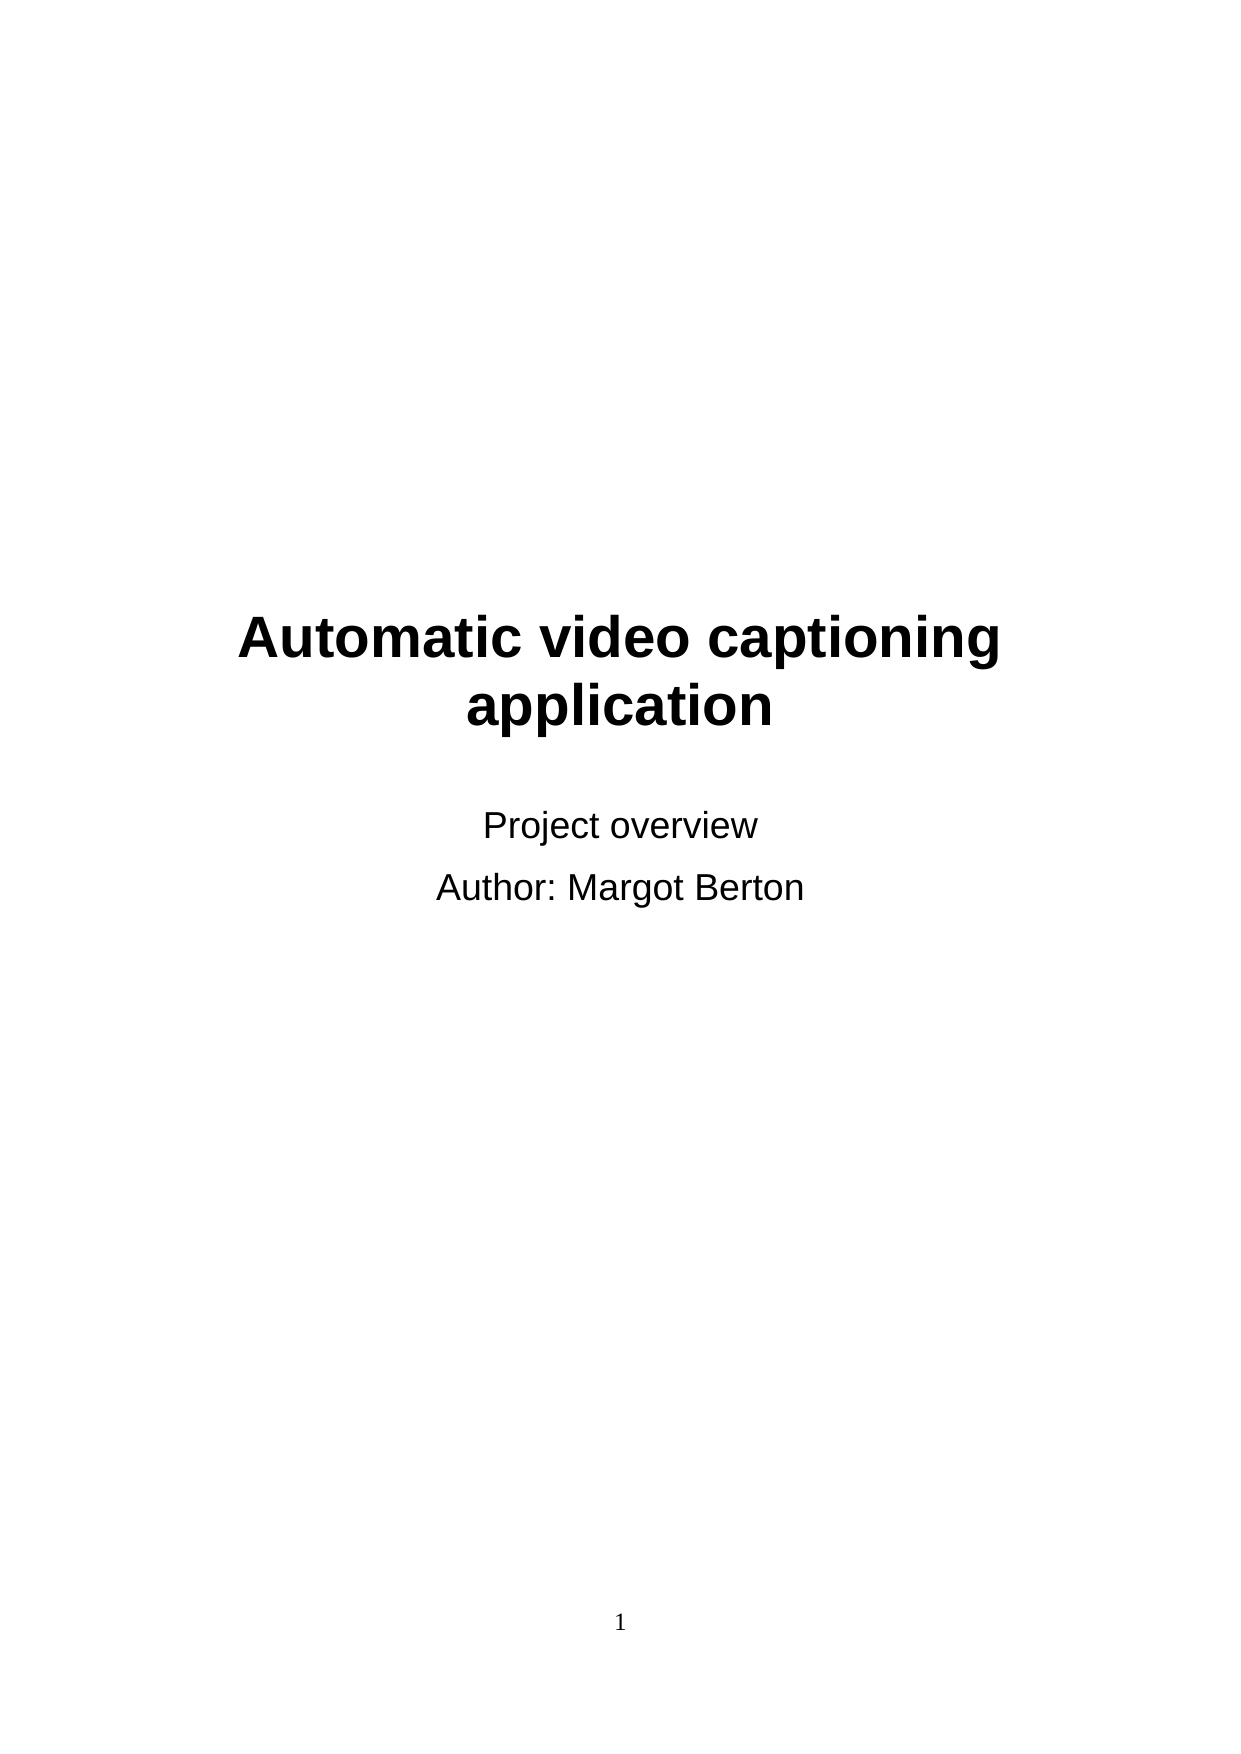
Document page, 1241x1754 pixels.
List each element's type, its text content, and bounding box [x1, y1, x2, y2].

title Automatic video captioning application [118, 603, 1122, 737]
subtitle Project overview [118, 804, 1122, 847]
subtitle Author: Margot Berton [118, 866, 1122, 909]
